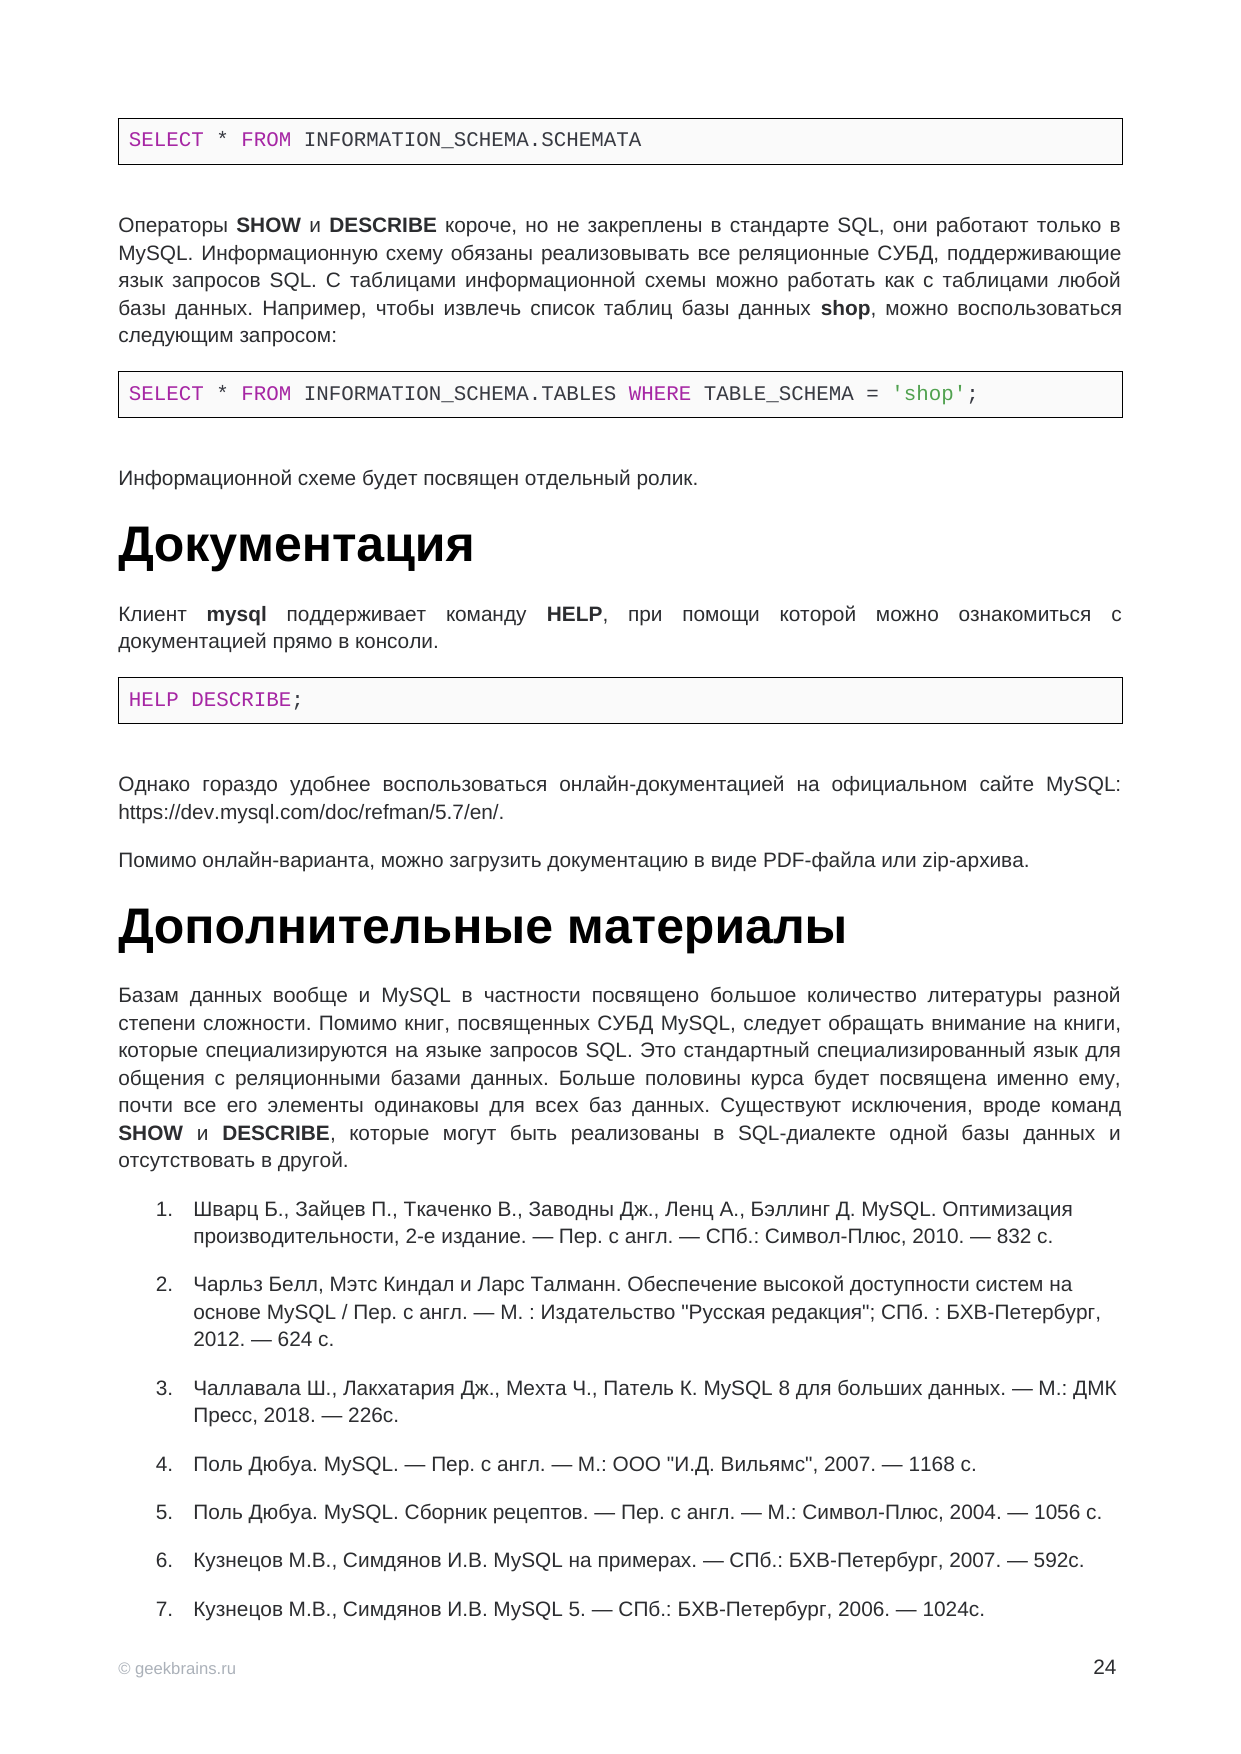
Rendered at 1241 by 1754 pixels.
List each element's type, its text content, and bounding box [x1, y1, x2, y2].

text Помимо онлайн-варианта, можно загрузить документацию в виде PDF-файла или zip-архива. [118, 848, 1122, 872]
table_header SELECT * FROM INFORMATION_SCHEMA.TABLES WHERE TABLE_SCHEMA = 'shop'; [119, 372, 1122, 417]
text Клиент mysql поддерживает команду HELP, при помощи которой можно ознакомиться с документацией прямо в консоли. [118, 601, 1122, 653]
list Чаллавала Ш., Лакхатария Дж., Мехта Ч., Патель К. MySQL 8 для больших данных. — М.: ДМК Пресс, 2018. — 226с. [156, 1376, 1122, 1427]
list Поль Дюбуа. MySQL. Сборник рецептов. — Пер. с англ. — М.: Символ-Плюс, 2004. — 1056 с. [156, 1500, 1122, 1524]
list Кузнецов М.В., Симдянов И.В. MySQL 5. — СПб.: БХВ-Петербург, 2006. — 1024с. [156, 1596, 1122, 1620]
text Базам данных вообще и MySQL в частности посвящено большое количество литературы разной степени сложности. Помимо книг, посвященных СУБД MySQL, следует обращать внимание на книги, которые специализируются на языке запросов SQL. Это стандартный специализированный язык для общения с реляционными базами данных. Больше половины курса будет посвящена именно ему, почти все его элементы одинаковы для всех баз данных. Существуют исключения, вроде команд SHOW и DESCRIBE, которые могут быть реализованы в SQL-диалекте одной базы данных и отсутствовать в другой. [118, 983, 1122, 1172]
text Информационной схеме будет посвящен отдельный ролик. [118, 439, 1122, 490]
list Кузнецов М.В., Симдянов И.В. MySQL на примерах. — СПб.: БХВ-Петербург, 2007. — 592с. [156, 1548, 1122, 1572]
list Поль Дюбуа. MySQL. — Пер. с англ. — М.: ООО "И.Д. Вильямс", 2007. — 1168 с. [156, 1451, 1122, 1475]
table_header HELP DESCRIBE; [119, 678, 1122, 723]
list Шварц Б., Зайцев П., Ткаченко В., Заводны Дж., Ленц А., Бэллинг Д. MySQL. Оптимизация производительности, 2-е издание. — Пер. с англ. — СПб.: Символ-Плюс, 2010. — 832 с. [156, 1196, 1122, 1248]
subtitle Документация [118, 514, 1122, 572]
table_header SELECT * FROM INFORMATION_SCHEMA.SCHEMATA [119, 119, 1122, 163]
text Операторы SHOW и DESCRIBE короче, но не закреплены в стандарте SQL, они работают только в MySQL. Информационную схему обязаны реализовывать все реляционные СУБД, поддерживающие язык запросов SQL. С таблицами информационной схемы можно работать как с таблицами любой базы данных. Например, чтобы извлечь список таблиц базы данных shop, можно воспользоваться следующим запросом: [118, 185, 1122, 347]
list Чарльз Белл, Мэтс Киндал и Ларс Талманн. Обеспечение высокой доступности систем на основе MySQL / Пер. с англ. — М. : Издательство "Русская редакция"; СПб. : БХВ-Петербург, 2012. — 624 с. [156, 1272, 1122, 1351]
text Однако гораздо удобнее воспользоваться онлайн-документацией на официальном сайте MySQL: https://dev.mysql.com/doc/refman/5.7/en/. [118, 744, 1122, 823]
subtitle Дополнительные материалы [118, 896, 1122, 954]
